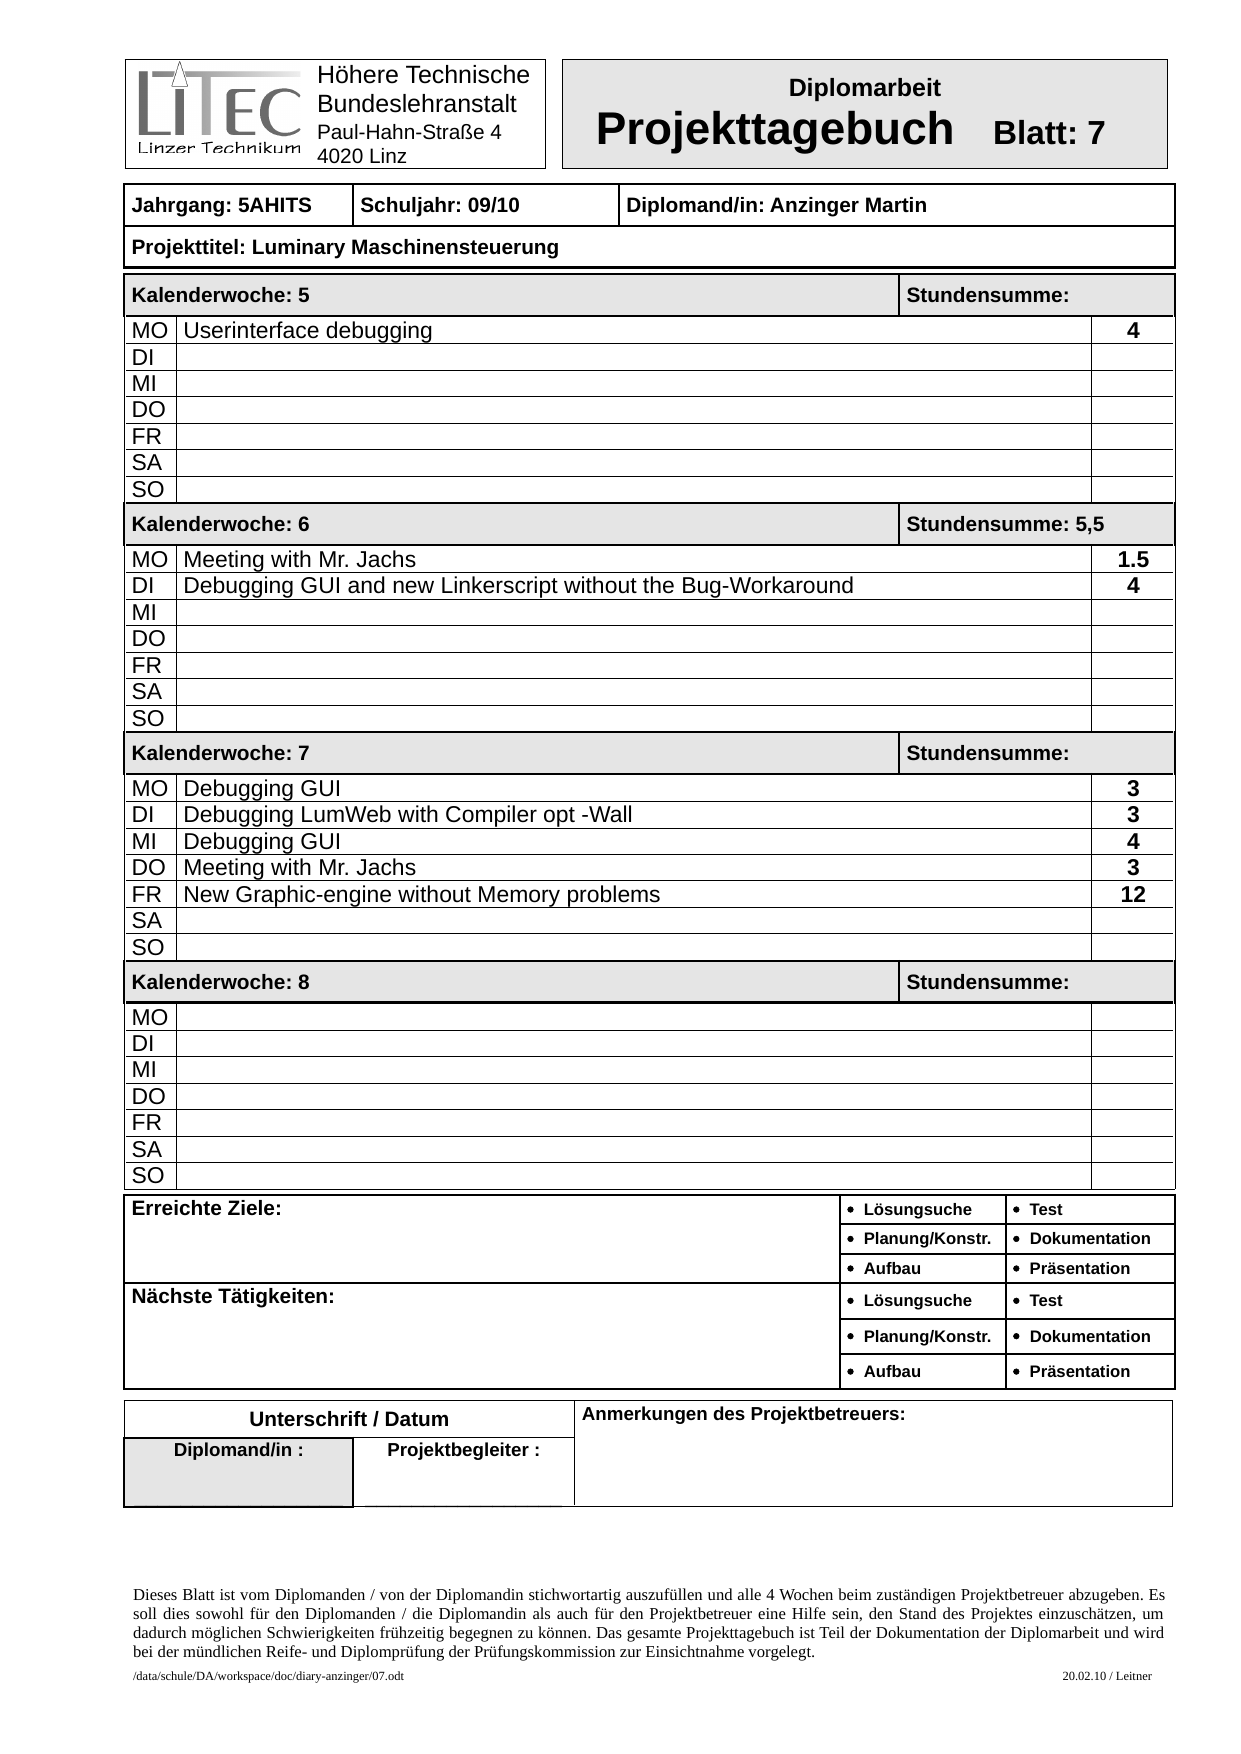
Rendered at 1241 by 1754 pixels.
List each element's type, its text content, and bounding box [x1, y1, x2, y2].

table_cell DO [125, 396, 176, 423]
table_cell MO [125, 315, 176, 343]
table_cell [1092, 625, 1175, 652]
table_cell SO [125, 476, 176, 502]
table_cell [1092, 933, 1175, 960]
table_cell MO [125, 544, 176, 572]
table_cell [1092, 678, 1175, 704]
table_cell 4 [1092, 828, 1175, 854]
table_cell [1092, 1109, 1175, 1136]
table_cell Debugging GUI [177, 775, 1091, 801]
table_cell [177, 344, 1091, 370]
table_cell Nächste Tätigkeiten: [125, 1284, 839, 1388]
table_cell [1092, 423, 1175, 449]
table_header Kalenderwoche: 5 [125, 275, 898, 315]
table_cell SA [125, 449, 176, 476]
table_header  Lösungsuche [841, 1196, 1005, 1223]
table_cell  Dokumentation [1007, 1225, 1174, 1252]
table_cell [177, 424, 1091, 449]
table_cell SA [125, 678, 176, 704]
table_cell [1092, 1056, 1175, 1083]
table_cell DI [125, 1030, 176, 1056]
table_cell Userinterface debugging [177, 317, 1091, 343]
table_cell Stundensumme: 5,5 [900, 502, 1174, 544]
table_cell [177, 450, 1091, 476]
table_cell DO [125, 625, 176, 652]
table_cell  Aufbau [841, 1255, 1005, 1282]
table_cell [1092, 476, 1175, 502]
table_cell Stundensumme: [900, 960, 1174, 1001]
table_cell MI [125, 1056, 176, 1083]
table_cell Projektbegleiter : _________________ [354, 1438, 574, 1506]
table_cell [1092, 1162, 1175, 1189]
table_header Schuljahr: 09/10 [354, 185, 618, 225]
table_header Diplomand/in: Anzinger Martin [620, 185, 1174, 225]
table_cell Debugging GUI [177, 829, 1091, 854]
table_cell [177, 1057, 1091, 1083]
table_cell FR [125, 423, 176, 449]
table_cell 3 [1092, 801, 1175, 827]
table_cell [1092, 652, 1175, 678]
table_cell [177, 653, 1091, 678]
table_cell 12 [1092, 880, 1175, 907]
table_cell  Planung/Konstr. [841, 1320, 1005, 1353]
table_cell DI [125, 801, 176, 827]
table_cell [1092, 599, 1175, 625]
table_cell [1092, 705, 1175, 731]
table_cell Stundensumme: [900, 731, 1174, 773]
table_cell [177, 477, 1091, 502]
table_cell [177, 934, 1091, 960]
table_cell  Dokumentation [1007, 1320, 1174, 1353]
table_cell  Test [1007, 1284, 1174, 1317]
table_cell [177, 679, 1091, 704]
table_cell Projekttitel: Luminary Maschinensteuerung [125, 227, 1174, 266]
table_cell MI [125, 828, 176, 854]
table_cell [177, 706, 1091, 731]
table_cell SO [125, 1162, 176, 1189]
table_cell 4 [1092, 315, 1175, 343]
table_cell  Planung/Konstr. [841, 1225, 1005, 1252]
table_cell Debugging GUI and new Linkerscript without the Bug-Workaround [177, 573, 1091, 599]
table_header Stundensumme: [900, 275, 1174, 315]
table_cell 4 [1092, 572, 1175, 599]
table_cell [177, 626, 1091, 652]
table_cell DI [125, 343, 176, 370]
table_cell SA [125, 907, 176, 933]
table_cell 1,5 [1092, 544, 1175, 572]
table_cell New Graphic-engine without Memory problems [177, 881, 1091, 907]
table_cell [1092, 1083, 1175, 1109]
table_cell SO [125, 705, 176, 731]
table_cell [1092, 1030, 1175, 1056]
table_cell  Präsentation [1007, 1355, 1174, 1388]
table_cell DI [125, 572, 176, 599]
table_cell DO [125, 854, 176, 880]
table_cell SO [125, 933, 176, 960]
table_cell [177, 1137, 1091, 1162]
table_cell [177, 1084, 1091, 1109]
table_cell [177, 397, 1091, 423]
table_cell FR [125, 1109, 176, 1136]
table_cell [177, 1031, 1091, 1056]
table_cell [1092, 1001, 1175, 1030]
table_cell [177, 1110, 1091, 1136]
table_cell 3 [1092, 773, 1175, 801]
table_cell  Lösungsuche [841, 1284, 1005, 1317]
table_header Unterschrift / Datum [125, 1401, 574, 1437]
table_cell MI [125, 370, 176, 396]
table_header  Test [1007, 1196, 1174, 1223]
table_cell SA [125, 1136, 176, 1162]
table_cell FR [125, 880, 176, 907]
table_cell Kalenderwoche: 6 [125, 502, 898, 544]
table_cell MO [125, 773, 176, 801]
table_cell [1092, 907, 1175, 933]
table_cell  Präsentation [1007, 1255, 1174, 1282]
table_cell Debugging LumWeb with Compiler opt -Wall [177, 802, 1091, 827]
table_cell Meeting with Mr. Jachs [177, 855, 1091, 880]
table_cell [1092, 396, 1175, 423]
table_header Erreichte Ziele: [125, 1196, 839, 1282]
table_cell 3 [1092, 854, 1175, 880]
table_cell Kalenderwoche: 7 [125, 731, 898, 773]
table_header Jahrgang: 5AHITS [125, 185, 352, 225]
table_cell MI [125, 599, 176, 625]
table_cell [177, 600, 1091, 625]
table_header Anmerkungen des Projektbetreuers: [574, 1401, 1172, 1506]
table_cell [1092, 370, 1175, 396]
table_cell Kalenderwoche: 8 [125, 960, 898, 1001]
table_cell FR [125, 652, 176, 678]
table_cell [1092, 1136, 1175, 1162]
table_cell [177, 1004, 1091, 1030]
table_cell  Aufbau [841, 1355, 1005, 1388]
table_cell [177, 908, 1091, 933]
table_cell MO [125, 1001, 176, 1030]
table_cell Meeting with Mr. Jachs [177, 546, 1091, 572]
table_cell Diplomand/in : __________________ [125, 1439, 352, 1506]
table_cell [1092, 343, 1175, 370]
table_cell [177, 1163, 1091, 1189]
table_cell DO [125, 1083, 176, 1109]
table_cell [1092, 449, 1175, 476]
table_cell [177, 371, 1091, 396]
